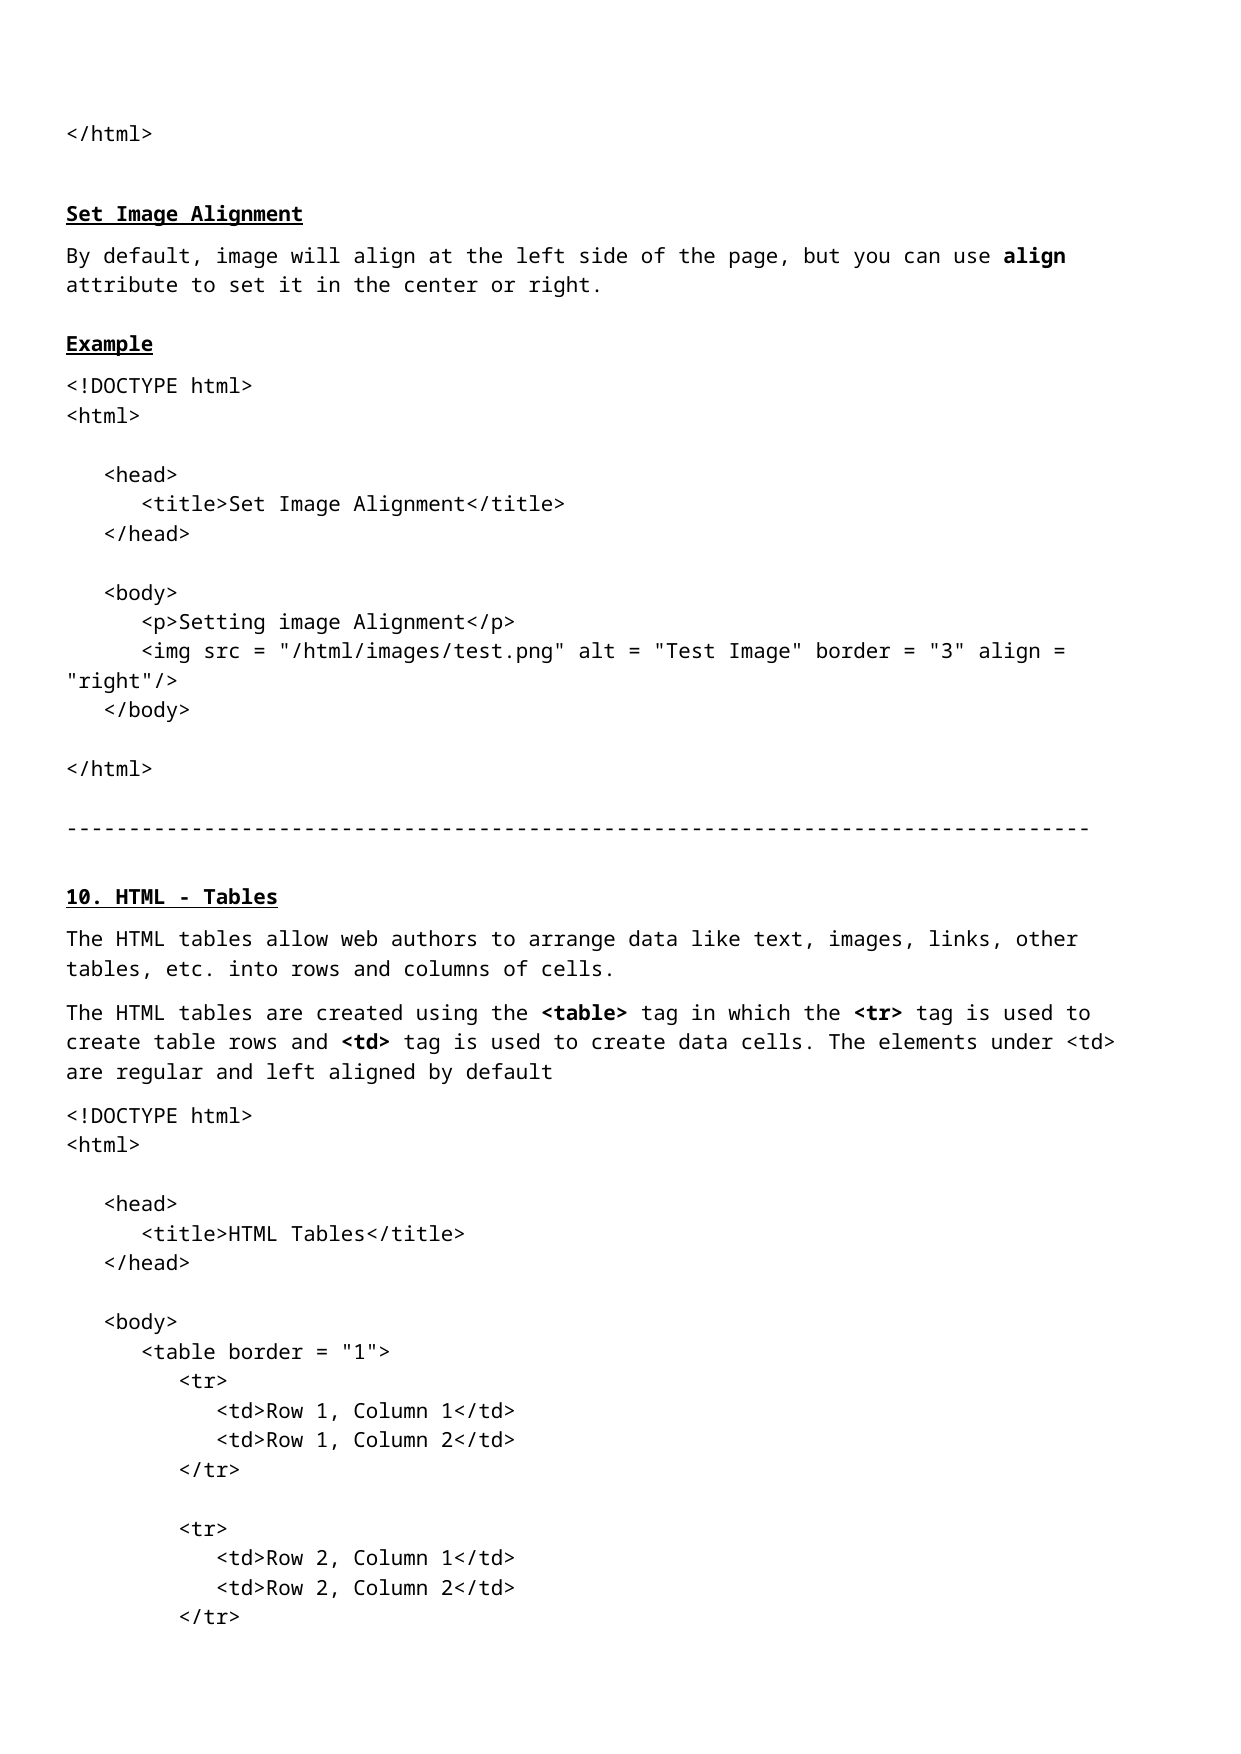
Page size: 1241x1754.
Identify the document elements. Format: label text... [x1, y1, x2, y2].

text <body> [66, 576, 1158, 606]
text <title>Set Image Alignment</title> [66, 488, 1158, 517]
text </tr> [66, 1601, 1158, 1630]
text <td>Row 1, Column 1</td> [66, 1394, 1158, 1424]
text </tr> [66, 1453, 1158, 1483]
text <tr> [66, 1365, 1158, 1394]
text <p>Setting image Alignment</p> [66, 606, 1158, 635]
text <html> [66, 399, 1158, 429]
text </head> [66, 1247, 1158, 1277]
text <html> [66, 1129, 1158, 1159]
text <tr> [66, 1512, 1158, 1542]
text </html> [66, 118, 1158, 148]
subtitle Set Image Alignment [66, 198, 1158, 227]
text </html> [66, 753, 1158, 783]
subtitle Example [66, 328, 1158, 357]
text <head> [66, 1188, 1158, 1218]
text </body> [66, 694, 1158, 724]
text <!DOCTYPE html> [66, 370, 1158, 399]
text The HTML tables allow web authors to arrange data like text, images, links, other tables, etc. into rows and columns of cells. [66, 923, 1158, 982]
text </head> [66, 517, 1158, 547]
text <!DOCTYPE html> [66, 1100, 1158, 1129]
text <head> [66, 458, 1158, 488]
text The HTML tables are created using the <table> tag in which the <tr> tag is used to create table rows and <td> tag is used to create data cells. The elements under <td> are regular and left aligned by default [66, 997, 1158, 1085]
text <img src = "/html/images/test.png" alt = "Test Image" border = "3" align = "right"/> [66, 635, 1158, 694]
text <td>Row 1, Column 2</td> [66, 1424, 1158, 1453]
subtitle 10. HTML - Tables [66, 881, 1158, 911]
text <title>HTML Tables</title> [66, 1218, 1158, 1247]
text <td>Row 2, Column 2</td> [66, 1571, 1158, 1601]
text By default, image will align at the left side of the page, but you can use align attribute to set it in the center or right. [66, 240, 1158, 299]
text <body> [66, 1306, 1158, 1336]
text ---------------------------------------------------------------------------------- [66, 812, 1158, 842]
text <td>Row 2, Column 1</td> [66, 1542, 1158, 1571]
text <table border = "1"> [66, 1336, 1158, 1365]
